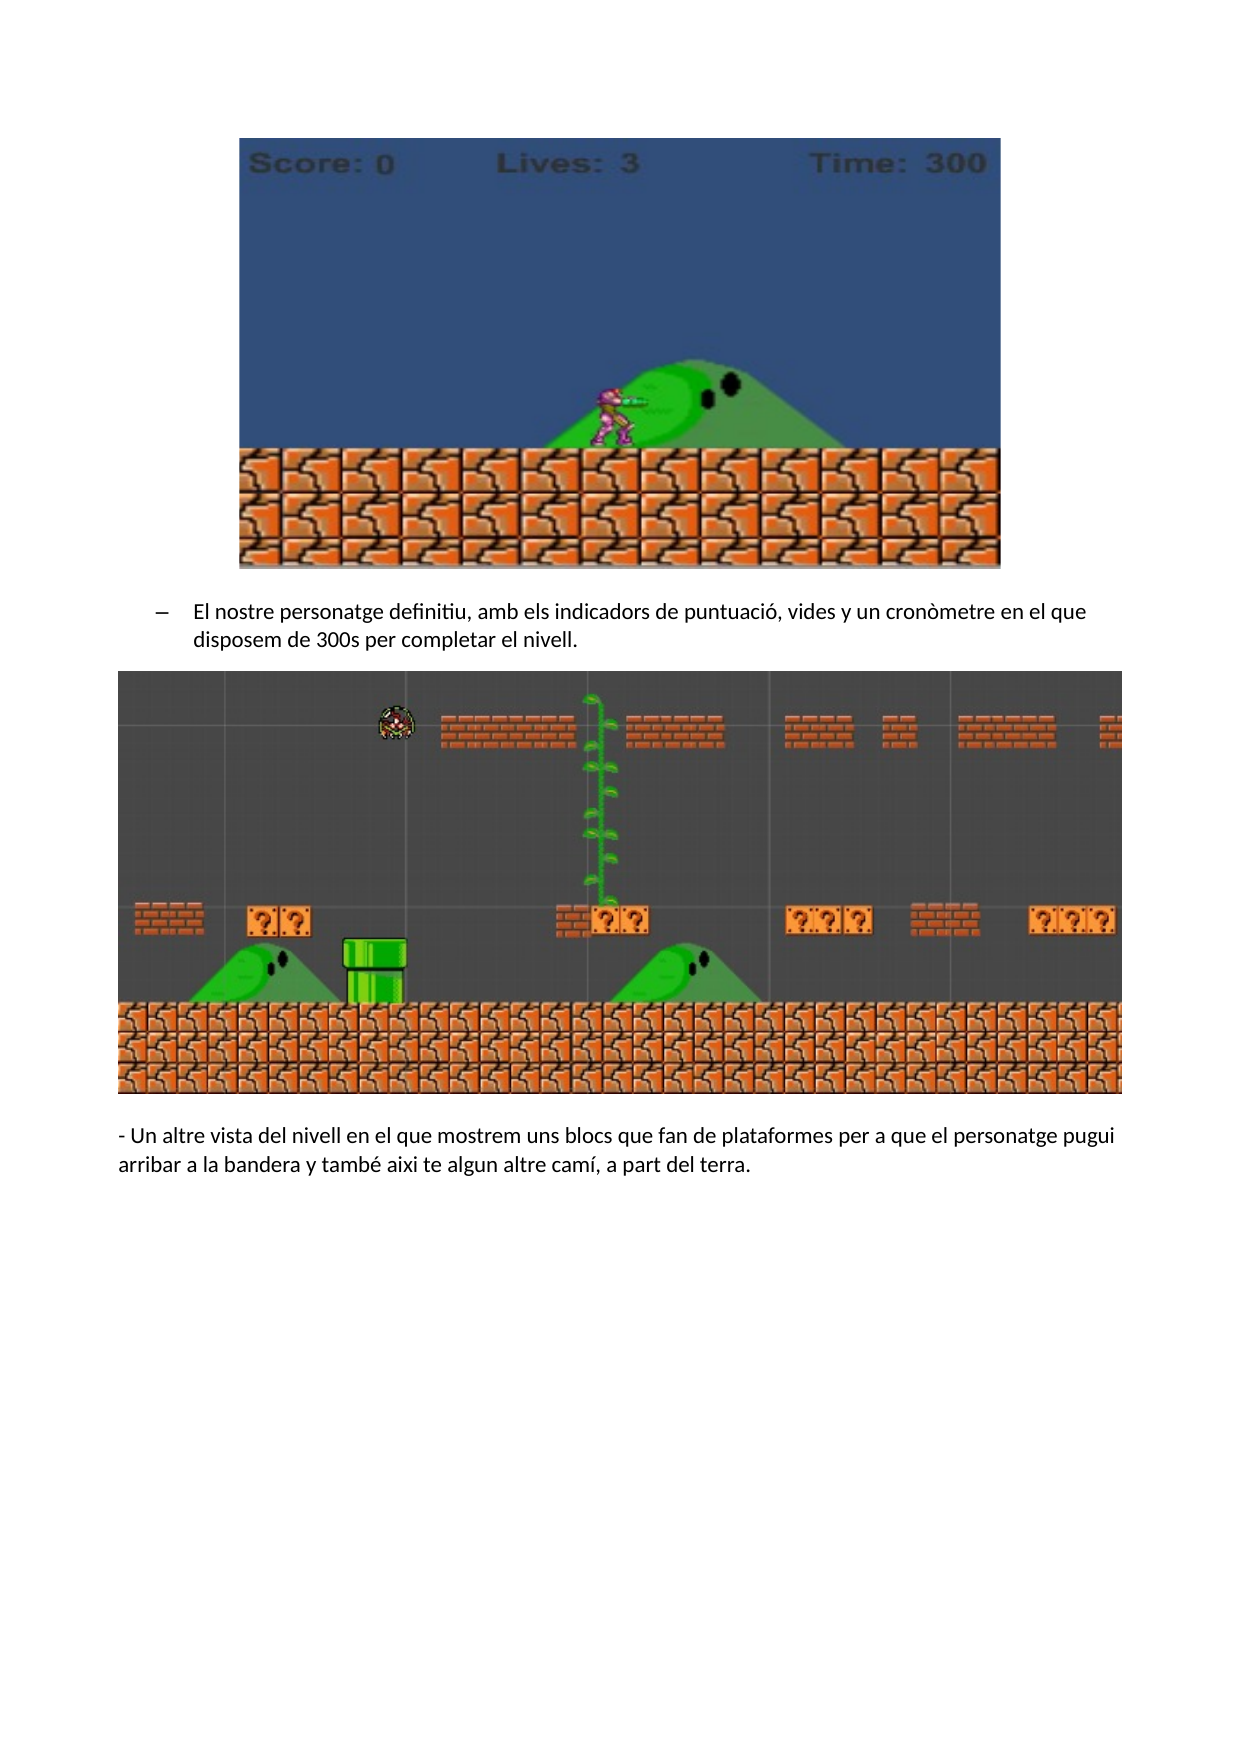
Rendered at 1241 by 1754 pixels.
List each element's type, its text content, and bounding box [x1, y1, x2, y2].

picture [118, 671, 1122, 1094]
list El nostre personatge definitiu, amb els indicadors de puntuació, vides y un cronòmetre en el que disposem de 300s per completar el nivell. [156, 597, 1122, 653]
text - Un altre vista del nivell en el que mostrem uns blocs que fan de plataformes per a que el personatge pugui arribar a la bandera y també aixi te algun altre camí, a part del terra. [118, 1122, 1122, 1178]
picture [239, 138, 1001, 569]
